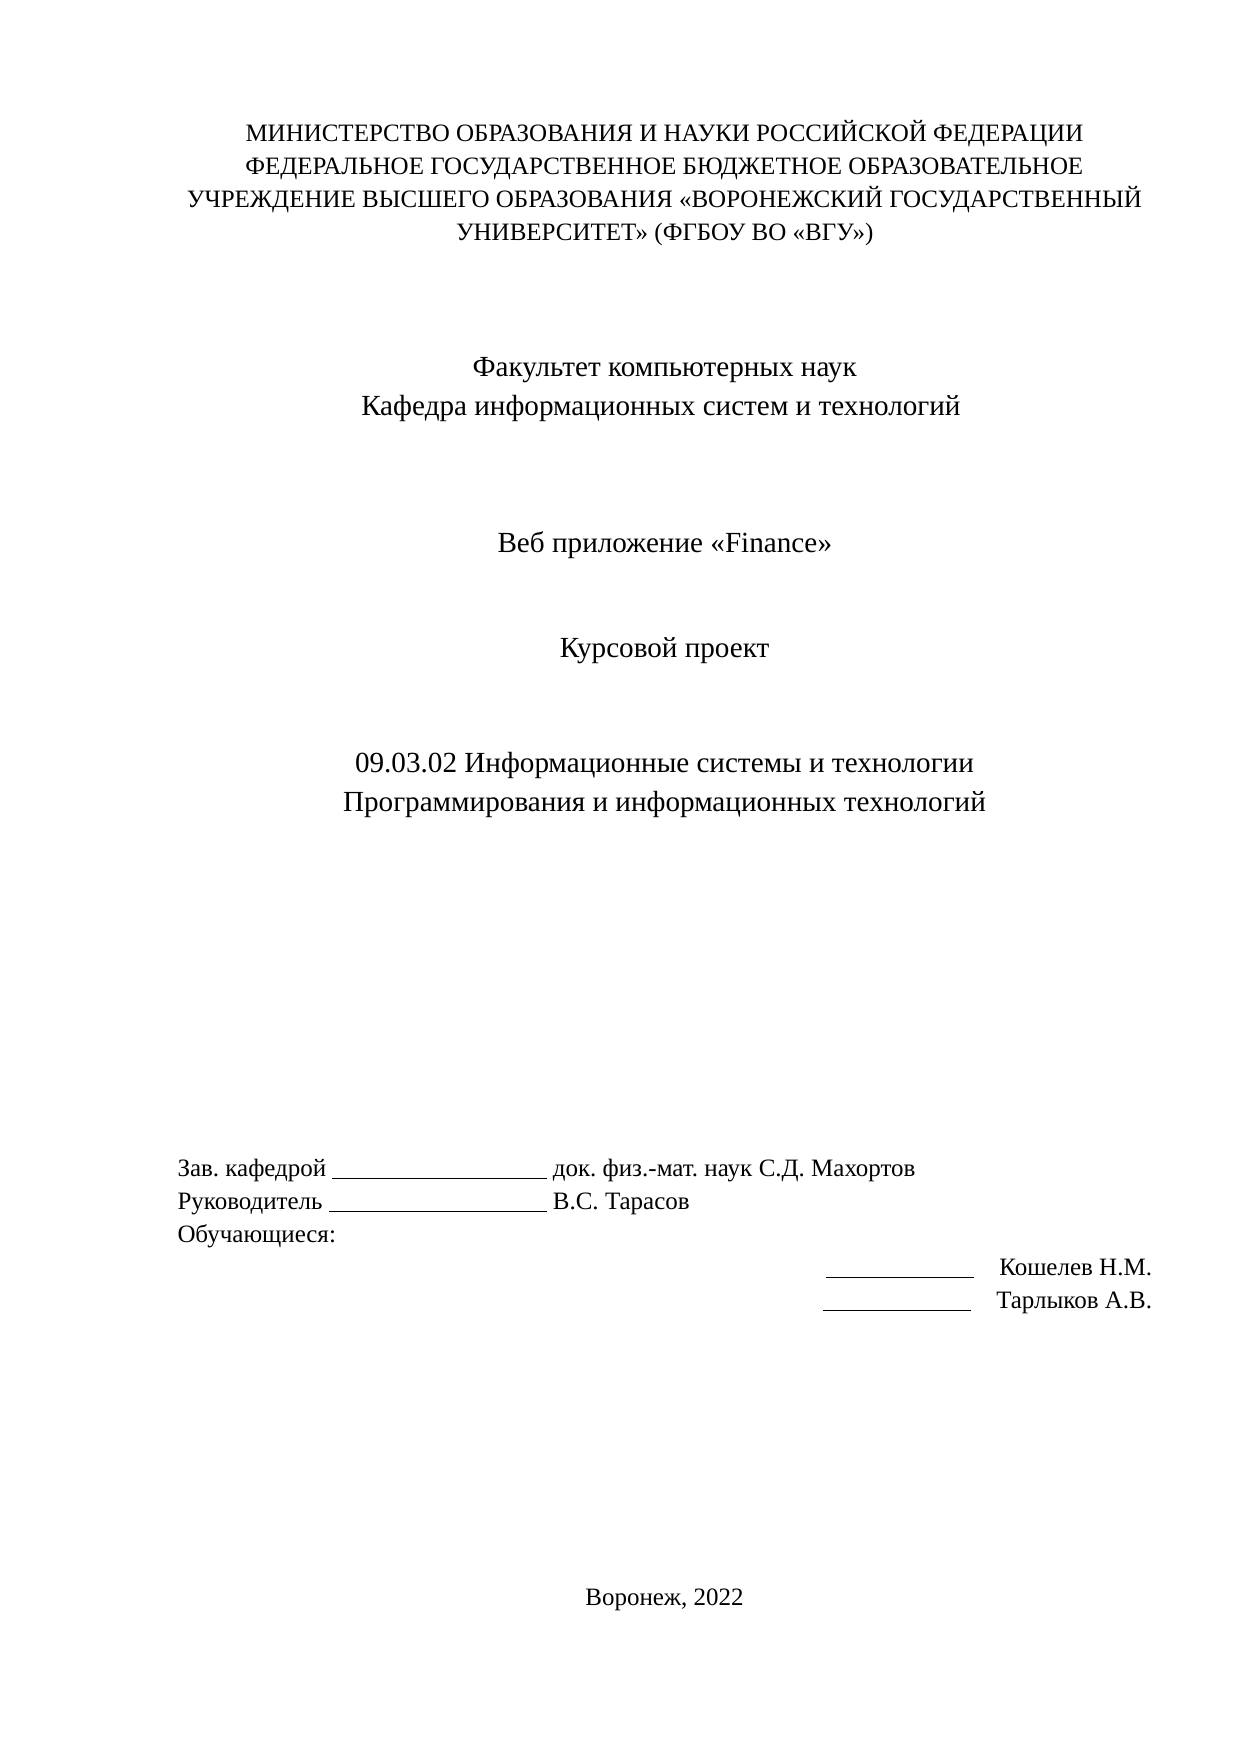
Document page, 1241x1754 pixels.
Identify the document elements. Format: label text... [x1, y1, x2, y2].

text Курсовой проект [177, 630, 1152, 663]
text Программирования и информационных технологий [177, 784, 1152, 818]
text Руководитель В.С. Тарасов [177, 1186, 1152, 1215]
text Зав. кафедрой док. физ.-мат. наук С.Д. Махортов [177, 1153, 1152, 1182]
text Веб приложение «Finance» [177, 525, 1152, 559]
text Обучающиеся: [177, 1219, 1152, 1248]
text Кошелев Н.М. [177, 1252, 1152, 1281]
text Тарлыков А.В. [177, 1285, 1152, 1314]
text Кафедра информационных систем и технологий [177, 388, 1152, 421]
text Воронеж, 2022 [177, 1582, 1152, 1611]
text 09.03.02 Информационные системы и технологии [177, 746, 1152, 779]
text МИНИСТЕРСТВО ОБРАЗОВАНИЯ И НАУКИ РОССИЙСКОЙ ФЕДЕРАЦИИ ФЕДЕРАЛЬНОЕ ГОСУДАРСТВЕННОЕ БЮДЖЕТНОЕ ОБРАЗОВАТЕЛЬНОЕ УЧРЕЖДЕНИЕ ВЫСШЕГО ОБРАЗОВАНИЯ «ВОРОНЕЖСКИЙ ГОСУДАРСТВЕННЫЙ УНИВЕРСИТЕТ» (ФГБОУ ВО «ВГУ») [177, 118, 1152, 246]
text Факультет компьютерных наук [177, 349, 1152, 383]
